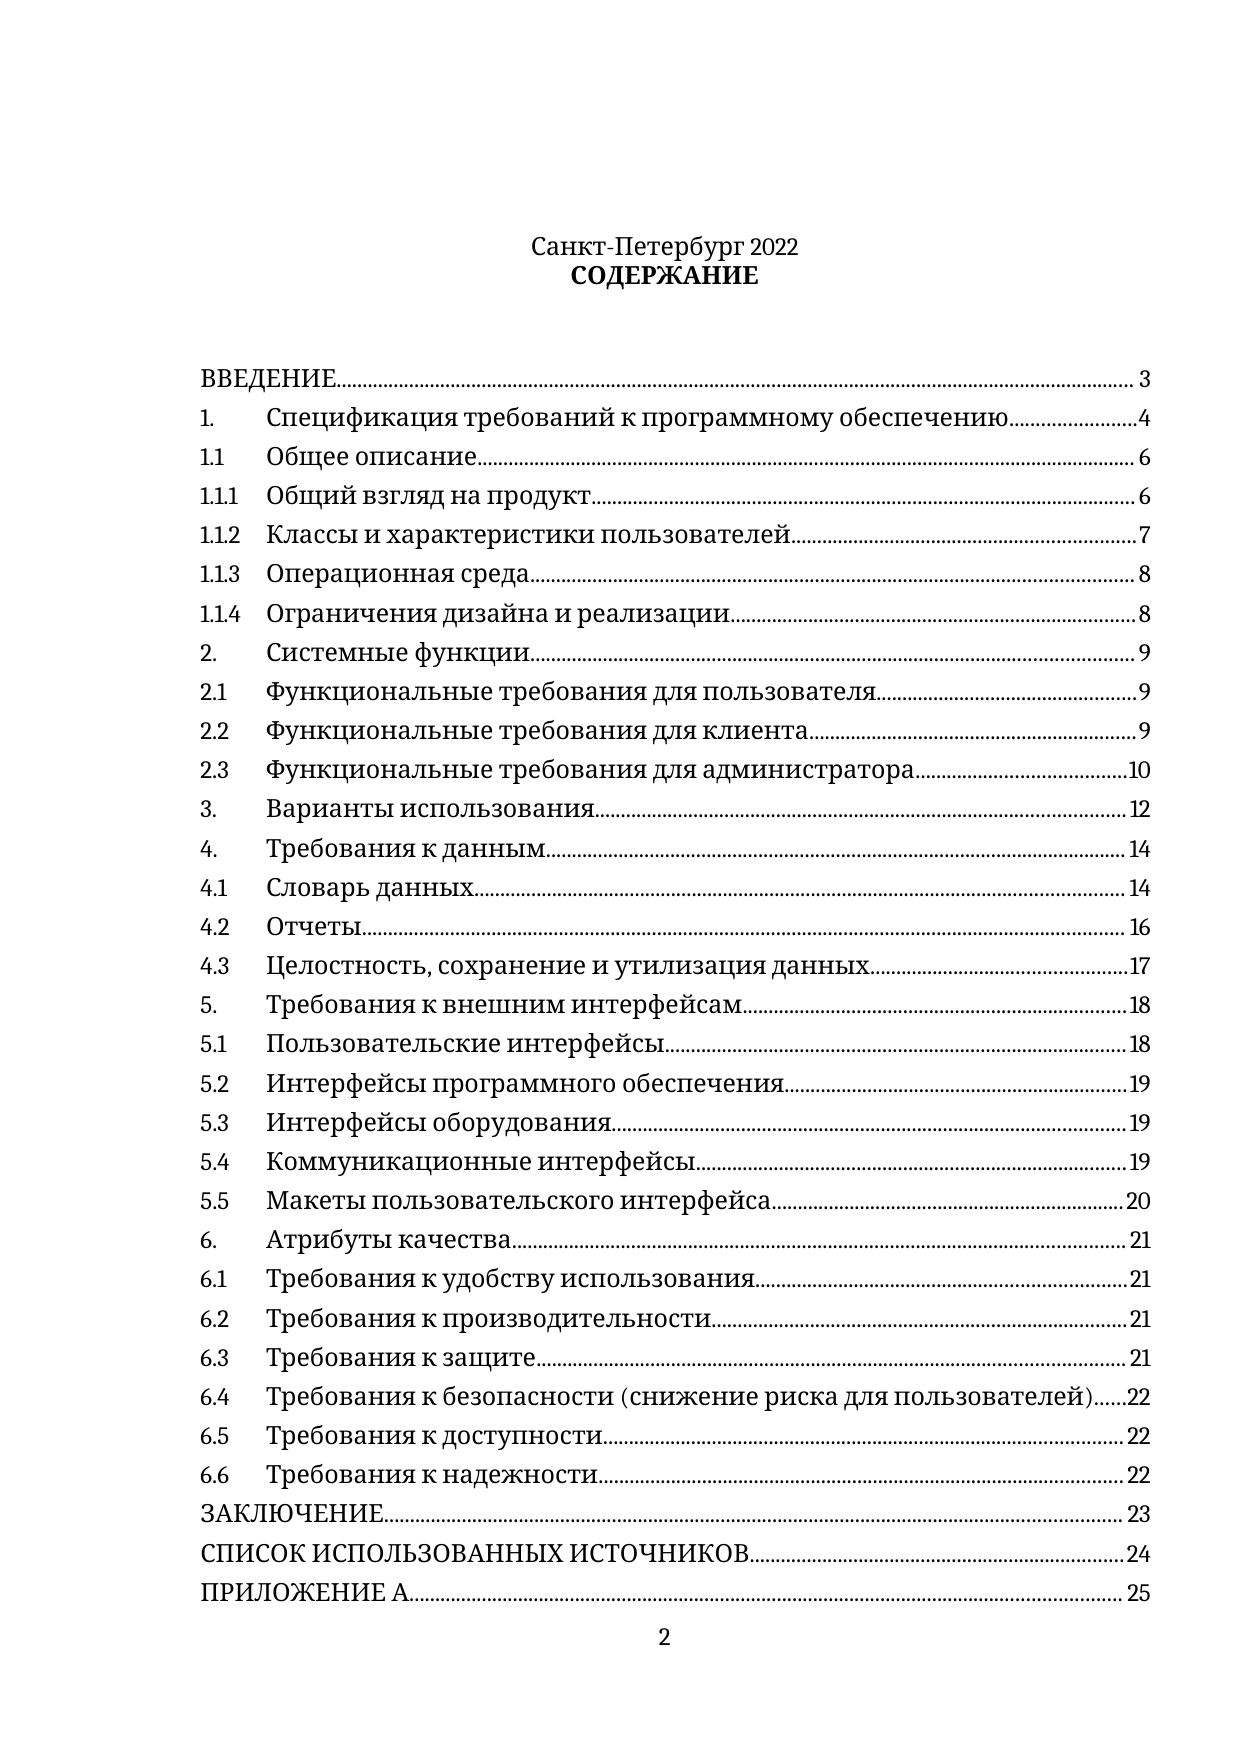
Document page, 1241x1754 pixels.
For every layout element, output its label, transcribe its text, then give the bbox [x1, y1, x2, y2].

text 2.3 Функциональные требования для администратора 10 [200, 756, 1152, 785]
text 5.2 Интерфейсы программного обеспечения 19 [200, 1069, 1152, 1098]
text 1.1 Общее описание 6 [200, 443, 1152, 472]
text 4.3 Целостность, сохранение и утилизация данных 17 [200, 952, 1152, 981]
text Санкт-Петербург 2022 [177, 233, 1152, 262]
text 6.5 Требования к доступности 22 [200, 1422, 1152, 1451]
text 1.1.4 Ограничения дизайна и реализации 8 [200, 599, 1152, 628]
text 3. Варианты использования 12 [200, 795, 1152, 824]
text 1.1.2 Классы и характеристики пользователей 7 [200, 521, 1152, 550]
text 4.1 Словарь данных 14 [200, 874, 1152, 902]
text 5.3 Интерфейсы оборудования 19 [200, 1109, 1152, 1137]
text 1. Спецификация требований к программному обеспечению 4 [200, 404, 1152, 432]
text 5.5 Макеты пользовательского интерфейса 20 [200, 1187, 1152, 1216]
text 6.6 Требования к надежности 22 [200, 1461, 1152, 1490]
text 6.1 Требования к удобству использования 21 [200, 1265, 1152, 1294]
text ВВЕДЕНИЕ 3 [200, 364, 1152, 393]
text 6. Атрибуты качества 21 [200, 1226, 1152, 1255]
text 2. Системные функции 9 [200, 639, 1152, 667]
text 5. Требования к внешним интерфейсам 18 [200, 991, 1152, 1020]
text 2.2 Функциональные требования для клиента 9 [200, 717, 1152, 746]
text 4.2 Отчеты 16 [200, 913, 1152, 942]
text ЗАКЛЮЧЕНИЕ 23 [200, 1500, 1152, 1529]
text 5.1 Пользовательские интерфейсы 18 [200, 1030, 1152, 1059]
text СПИСОК ИСПОЛЬЗОВАННЫХ ИСТОЧНИКОВ 24 [200, 1539, 1152, 1568]
text ПРИЛОЖЕНИЕ А 25 [200, 1579, 1152, 1607]
text СОДЕРЖАНИЕ [177, 262, 1152, 291]
text 5.4 Коммуникационные интерфейсы 19 [200, 1148, 1152, 1177]
text 1.1.1 Общий взгляд на продукт 6 [200, 482, 1152, 511]
text 1.1.3 Операционная среда 8 [200, 560, 1152, 589]
text 2.1 Функциональные требования для пользователя 9 [200, 678, 1152, 707]
text 6.2 Требования к производительности 21 [200, 1304, 1152, 1333]
text 6.4 Требования к безопасности (снижение риска для пользователей) 22 [200, 1383, 1152, 1412]
text 6.3 Требования к защите 21 [200, 1344, 1152, 1372]
text 4. Требования к данным 14 [200, 834, 1152, 863]
